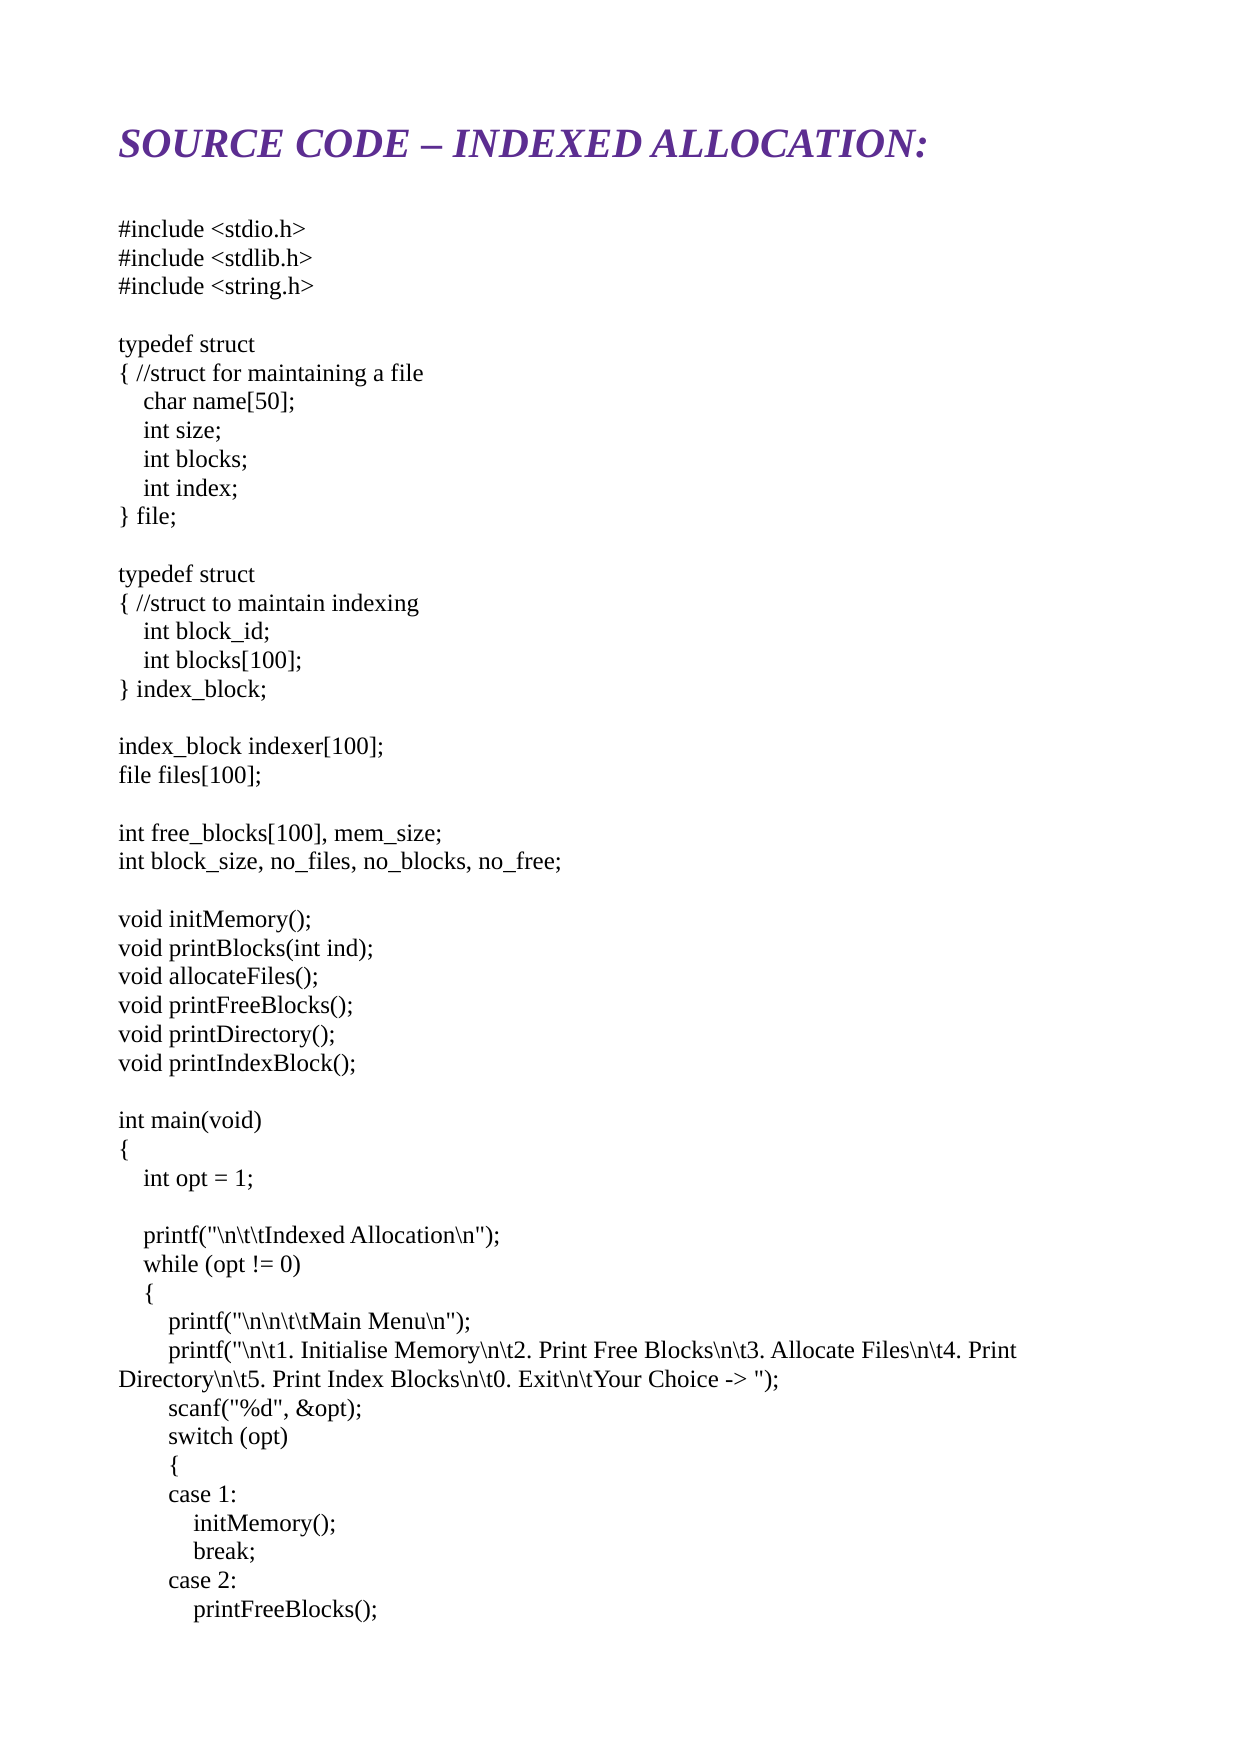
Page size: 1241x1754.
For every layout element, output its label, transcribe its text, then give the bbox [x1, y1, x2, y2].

text void printIndexBlock(); [118, 1048, 1122, 1076]
text void printDirectory(); [118, 1019, 1122, 1048]
text int block_id; [118, 616, 1122, 645]
text file files[100]; [118, 760, 1122, 789]
text #include <stdlib.h> [118, 243, 1122, 271]
text printFreeBlocks(); [118, 1594, 1122, 1623]
text typedef struct [118, 559, 1122, 588]
text typedef struct [118, 329, 1122, 358]
text } file; [118, 501, 1122, 530]
text { [118, 1450, 1122, 1479]
text case 1: [118, 1479, 1122, 1508]
text { [118, 1278, 1122, 1306]
text while (opt != 0) [118, 1249, 1122, 1278]
text void printBlocks(int ind); [118, 933, 1122, 961]
text int free_blocks[100], mem_size; [118, 818, 1122, 846]
text { //struct for maintaining a file [118, 358, 1122, 386]
text { [118, 1134, 1122, 1163]
text scanf("%d", &opt); [118, 1393, 1122, 1421]
text #include <string.h> [118, 271, 1122, 300]
text index_block indexer[100]; [118, 731, 1122, 760]
text break; [118, 1536, 1122, 1565]
text case 2: [118, 1565, 1122, 1594]
text initMemory(); [118, 1508, 1122, 1536]
text printf("\n\n\t\tMain Menu\n"); [118, 1306, 1122, 1335]
text switch (opt) [118, 1421, 1122, 1450]
text SOURCE CODE – INDEXED ALLOCATION: [118, 118, 1122, 166]
text } index_block; [118, 674, 1122, 703]
text int size; [118, 415, 1122, 444]
text printf("\n\t\tIndexed Allocation\n"); [118, 1220, 1122, 1249]
text int main(void) [118, 1105, 1122, 1134]
text int blocks[100]; [118, 645, 1122, 674]
text void allocateFiles(); [118, 961, 1122, 990]
text #include <stdio.h> [118, 214, 1122, 243]
text int opt = 1; [118, 1163, 1122, 1191]
text void printFreeBlocks(); [118, 990, 1122, 1019]
text int index; [118, 473, 1122, 501]
text printf("\n\t1. Initialise Memory\n\t2. Print Free Blocks\n\t3. Allocate Files\n\t4. Print Directory\n\t5. Print Index Blocks\n\t0. Exit\n\tYour Choice -> "); [118, 1335, 1122, 1393]
text void initMemory(); [118, 904, 1122, 933]
text { //struct to maintain indexing [118, 588, 1122, 616]
text char name[50]; [118, 386, 1122, 415]
text int blocks; [118, 444, 1122, 473]
text int block_size, no_files, no_blocks, no_free; [118, 846, 1122, 875]
